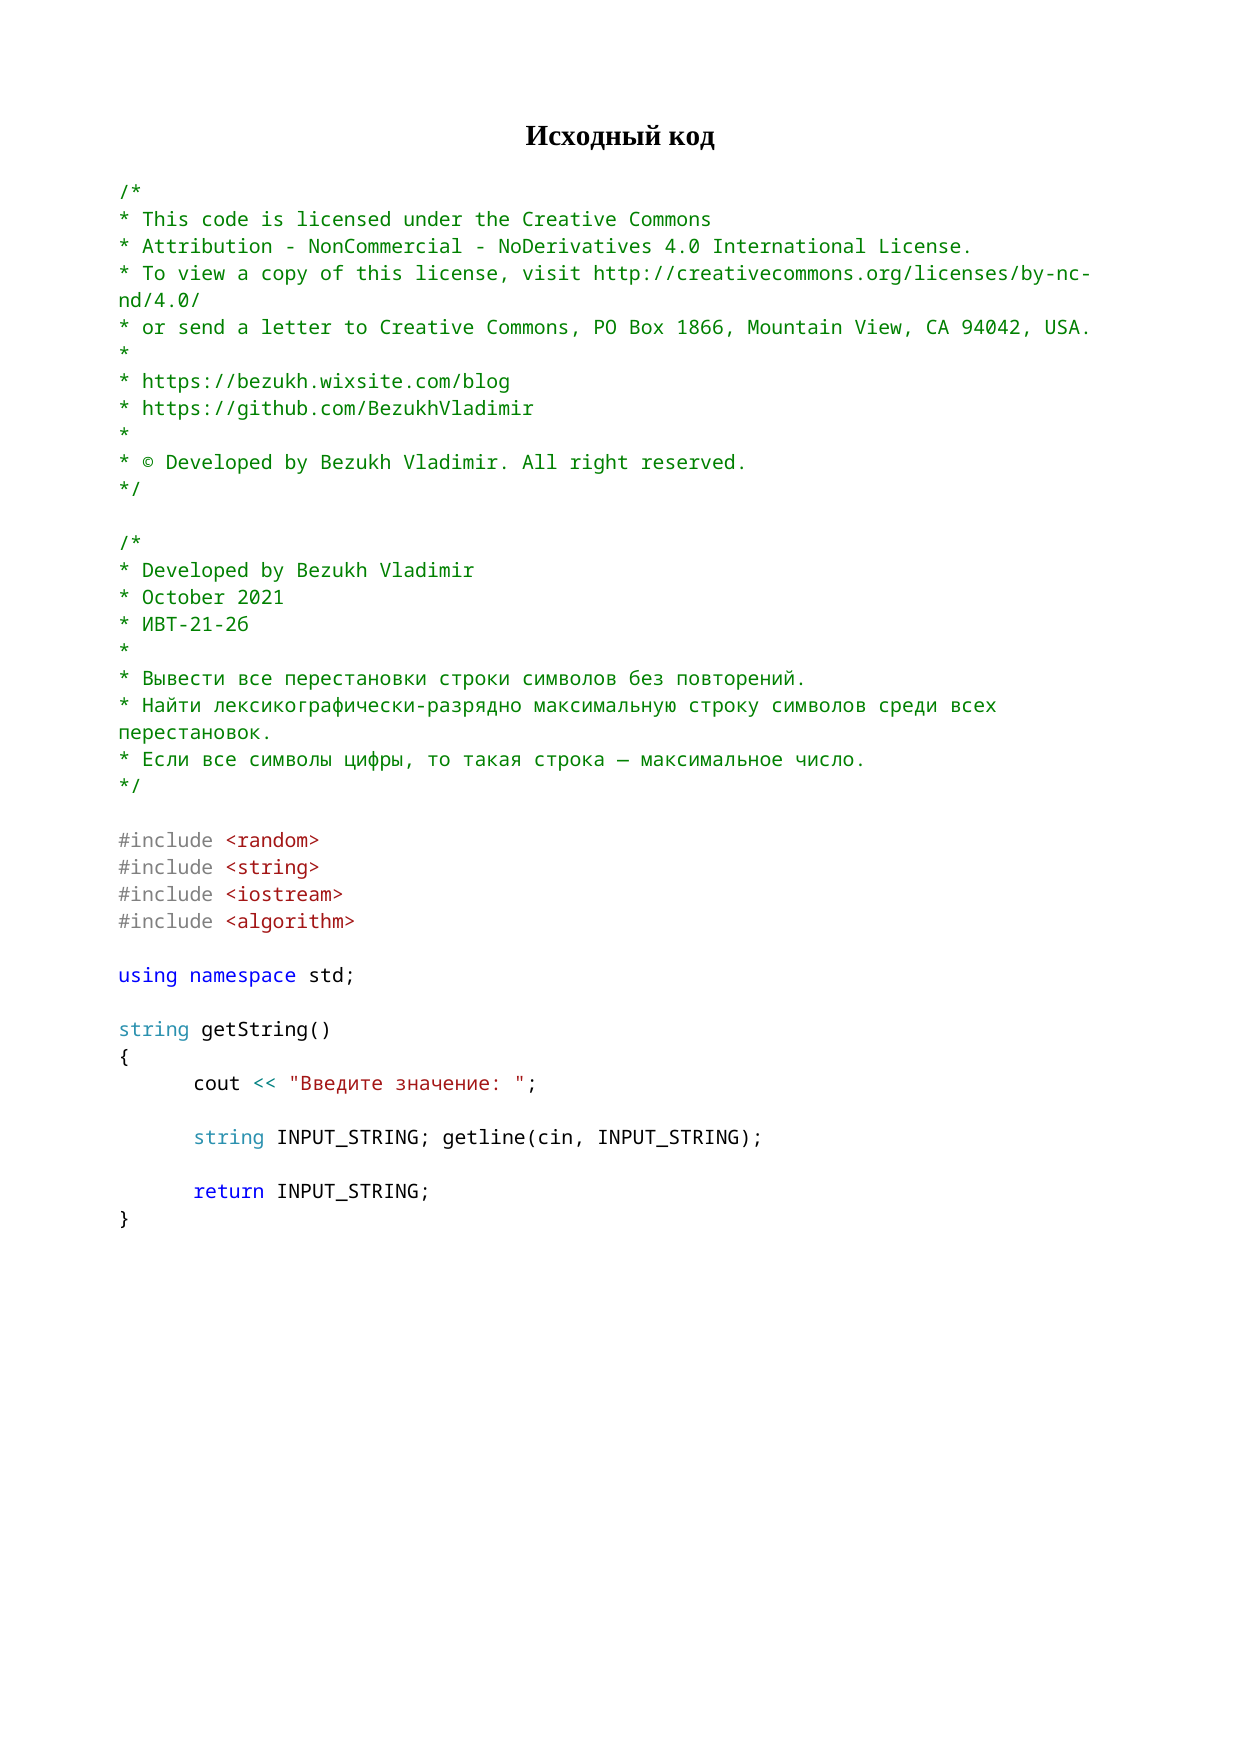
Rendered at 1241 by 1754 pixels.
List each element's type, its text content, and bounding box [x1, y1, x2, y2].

text /* [118, 529, 1122, 556]
text * Вывести все перестановки строки символов без повторений. [118, 664, 1122, 691]
text */ [118, 772, 1122, 799]
text #include <string> [118, 853, 1122, 880]
text * ИВТ-21-2б [118, 610, 1122, 637]
text { [118, 1042, 1122, 1069]
text string getString() [118, 1015, 1122, 1042]
text */ [118, 475, 1122, 502]
text * To view a copy of this license, visit http://creativecommons.org/licenses/by-nc-nd/4.0/ [118, 259, 1122, 313]
text #include <random> [118, 826, 1122, 853]
text * [118, 637, 1122, 664]
text * [118, 341, 1122, 367]
text * https://bezukh.wixsite.com/blog [118, 367, 1122, 394]
text * [118, 421, 1122, 448]
text * or send a letter to Creative Commons, PO Box 1866, Mountain View, CA 94042, USA. [118, 313, 1122, 341]
text using namespace std; [118, 961, 1122, 988]
text * Developed by Bezukh Vladimir [118, 556, 1122, 583]
text Исходный код [118, 118, 1122, 152]
text #include <algorithm> [118, 907, 1122, 934]
text * Attribution - NonCommercial - NoDerivatives 4.0 International License. [118, 233, 1122, 259]
text cout << "Введите значение: "; [118, 1069, 1122, 1096]
text /* [118, 179, 1122, 206]
text * © Developed by Bezukh Vladimir. All right reserved. [118, 448, 1122, 475]
text * Если все символы цифры, то такая строка — максимальное число. [118, 745, 1122, 772]
text * https://github.com/BezukhVladimir [118, 394, 1122, 421]
text * October 2021 [118, 583, 1122, 610]
text #include <iostream> [118, 880, 1122, 907]
text } [118, 1204, 1122, 1231]
text * Найти лексикографически-разрядно максимальную строку символов среди всех перестановок. [118, 691, 1122, 745]
text string INPUT_STRING; getline(cin, INPUT_STRING); [118, 1123, 1122, 1150]
text * This code is licensed under the Creative Commons [118, 206, 1122, 233]
text return INPUT_STRING; [118, 1177, 1122, 1204]
